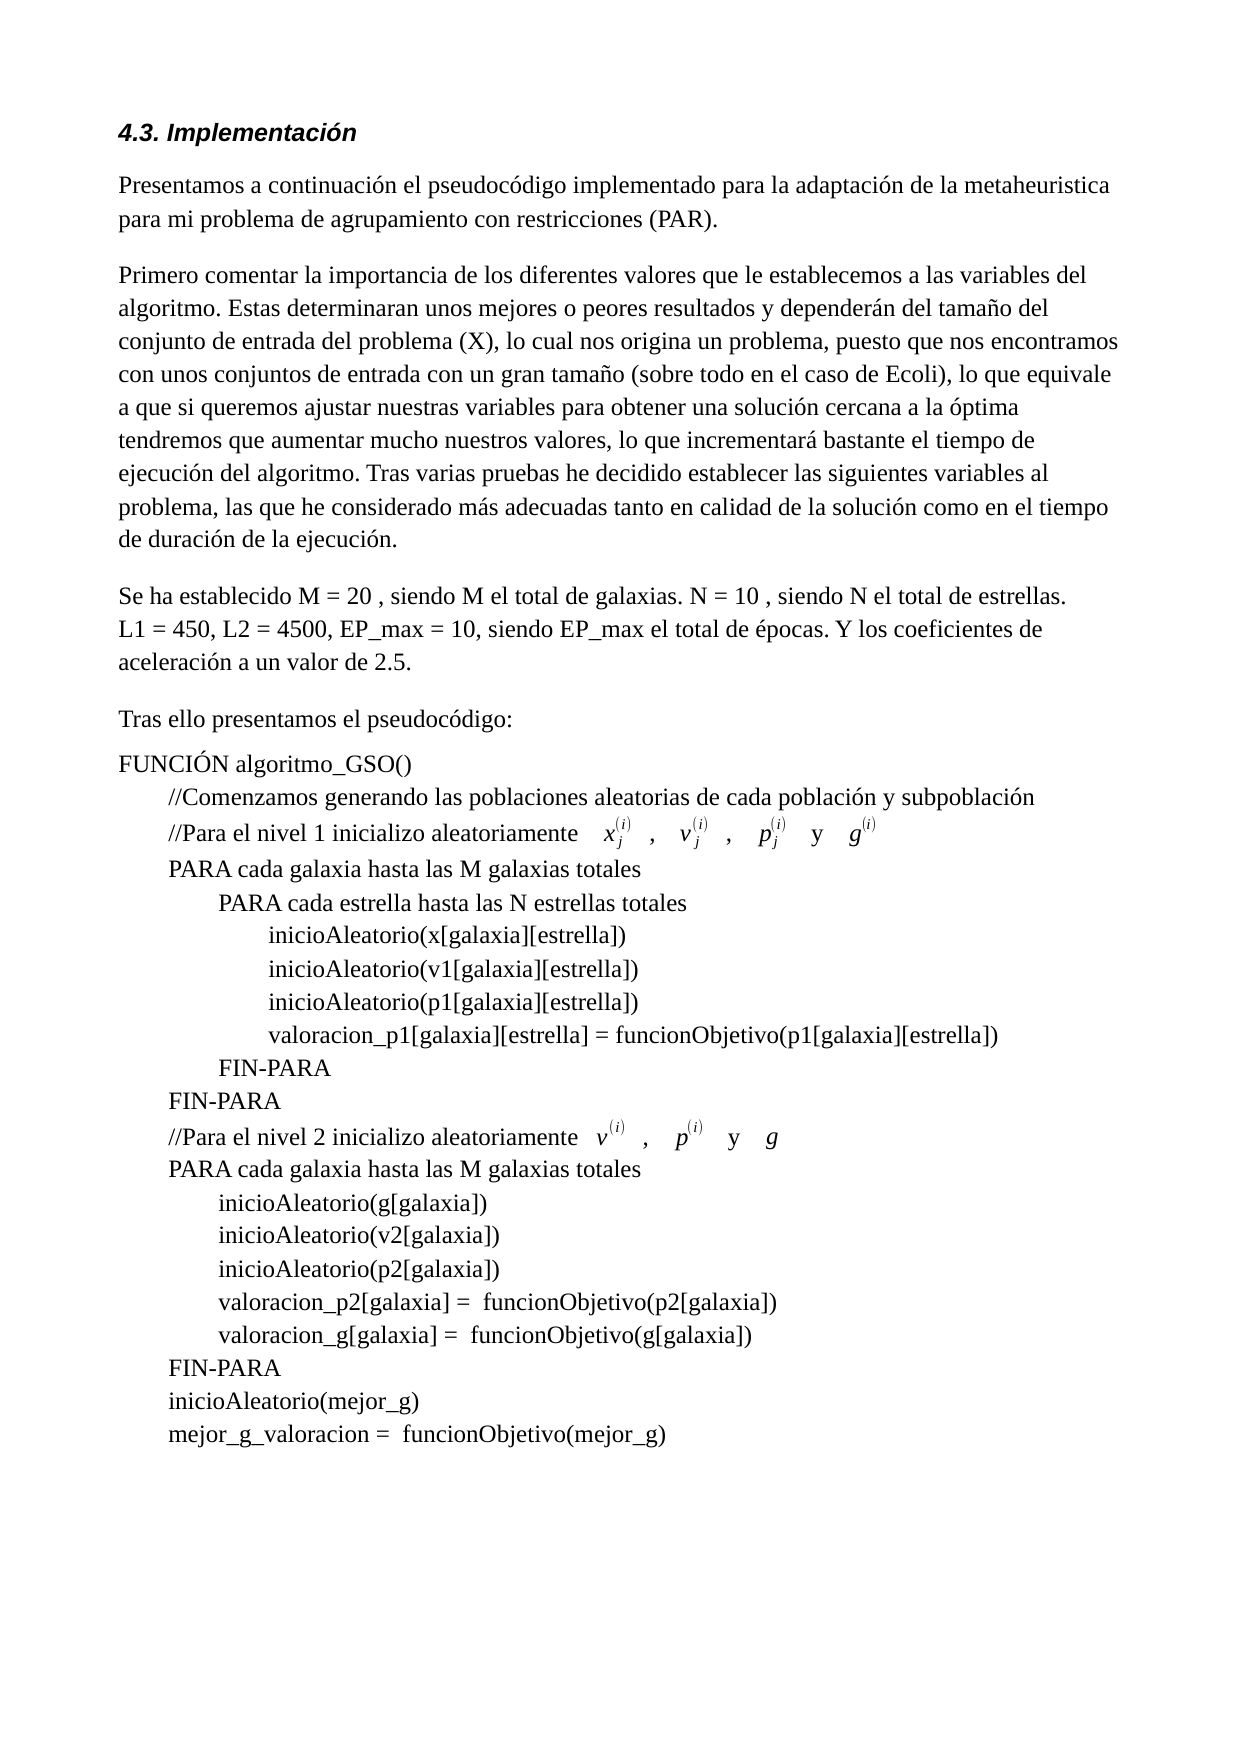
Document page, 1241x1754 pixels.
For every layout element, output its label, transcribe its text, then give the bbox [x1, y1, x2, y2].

text FIN-PARA [118, 1086, 1122, 1114]
text inicioAleatorio(v1[galaxia][estrella]) [118, 954, 1122, 982]
text FUNCIÓN algoritmo_GSO() [118, 749, 1122, 778]
text PARA cada galaxia hasta las M galaxias totales [118, 854, 1122, 883]
text mejor_g_valoracion = funcionObjetivo(mejor_g) [118, 1419, 1122, 1447]
text //Comenzamos generando las poblaciones aleatorias de cada población y subpoblación [118, 782, 1122, 811]
text inicioAleatorio(p2[galaxia]) [118, 1254, 1122, 1282]
text inicioAleatorio(x[galaxia][estrella]) [118, 921, 1122, 949]
text valoracion_p1[galaxia][estrella] = funcionObjetivo(p1[galaxia][estrella]) [118, 1020, 1122, 1048]
text FIN-PARA [118, 1053, 1122, 1081]
text inicioAleatorio(p1[galaxia][estrella]) [118, 987, 1122, 1015]
text inicioAleatorio(g[galaxia]) [118, 1188, 1122, 1216]
text PARA cada galaxia hasta las M galaxias totales [118, 1154, 1122, 1183]
subtitle 4.3. Implementación [118, 118, 1122, 147]
text PARA cada estrella hasta las N estrellas totales [118, 888, 1122, 916]
text FIN-PARA [118, 1353, 1122, 1381]
text valoracion_p2[galaxia] = funcionObjetivo(p2[galaxia]) [118, 1287, 1122, 1315]
text inicioAleatorio(v2[galaxia]) [118, 1221, 1122, 1249]
text Tras ello presentamos el pseudocódigo: [118, 704, 1122, 733]
text Se ha establecido M = 20 , siendo M el total de galaxias. N = 10 , siendo N el total de estrellas. L1 = 450, L2 = 4500, EP_max = 10, siendo EP_max el total de épocas. Y los coeficientes de aceleración a un valor de 2.5. [118, 581, 1122, 676]
text //Para el nivel 1 inicializo aleatoriamente , , y [118, 815, 1122, 850]
text Primero comentar la importancia de los diferentes valores que le establecemos a las variables del algoritmo. Estas determinaran unos mejores o peores resultados y dependerán del tamaño del conjunto de entrada del problema (X), lo cual nos origina un problema, puesto que nos encontramos con unos conjuntos de entrada con un gran tamaño (sobre todo en el caso de Ecoli), lo que equivale a que si queremos ajustar nuestras variables para obtener una solución cercana a la óptima tendremos que aumentar mucho nuestros valores, lo que incrementará bastante el tiempo de ejecución del algoritmo. Tras varias pruebas he decidido establecer las siguientes variables al problema, las que he considerado más adecuadas tanto en calidad de la solución como en el tiempo de duración de la ejecución. [118, 260, 1122, 553]
text Presentamos a continuación el pseudocódigo implementado para la adaptación de la metaheuristica para mi problema de agrupamiento con restricciones (PAR). [118, 171, 1122, 232]
text inicioAleatorio(mejor_g) [118, 1386, 1122, 1414]
text //Para el nivel 2 inicializo aleatoriamente, y [118, 1119, 1122, 1150]
text valoracion_g[galaxia] = funcionObjetivo(g[galaxia]) [118, 1320, 1122, 1348]
